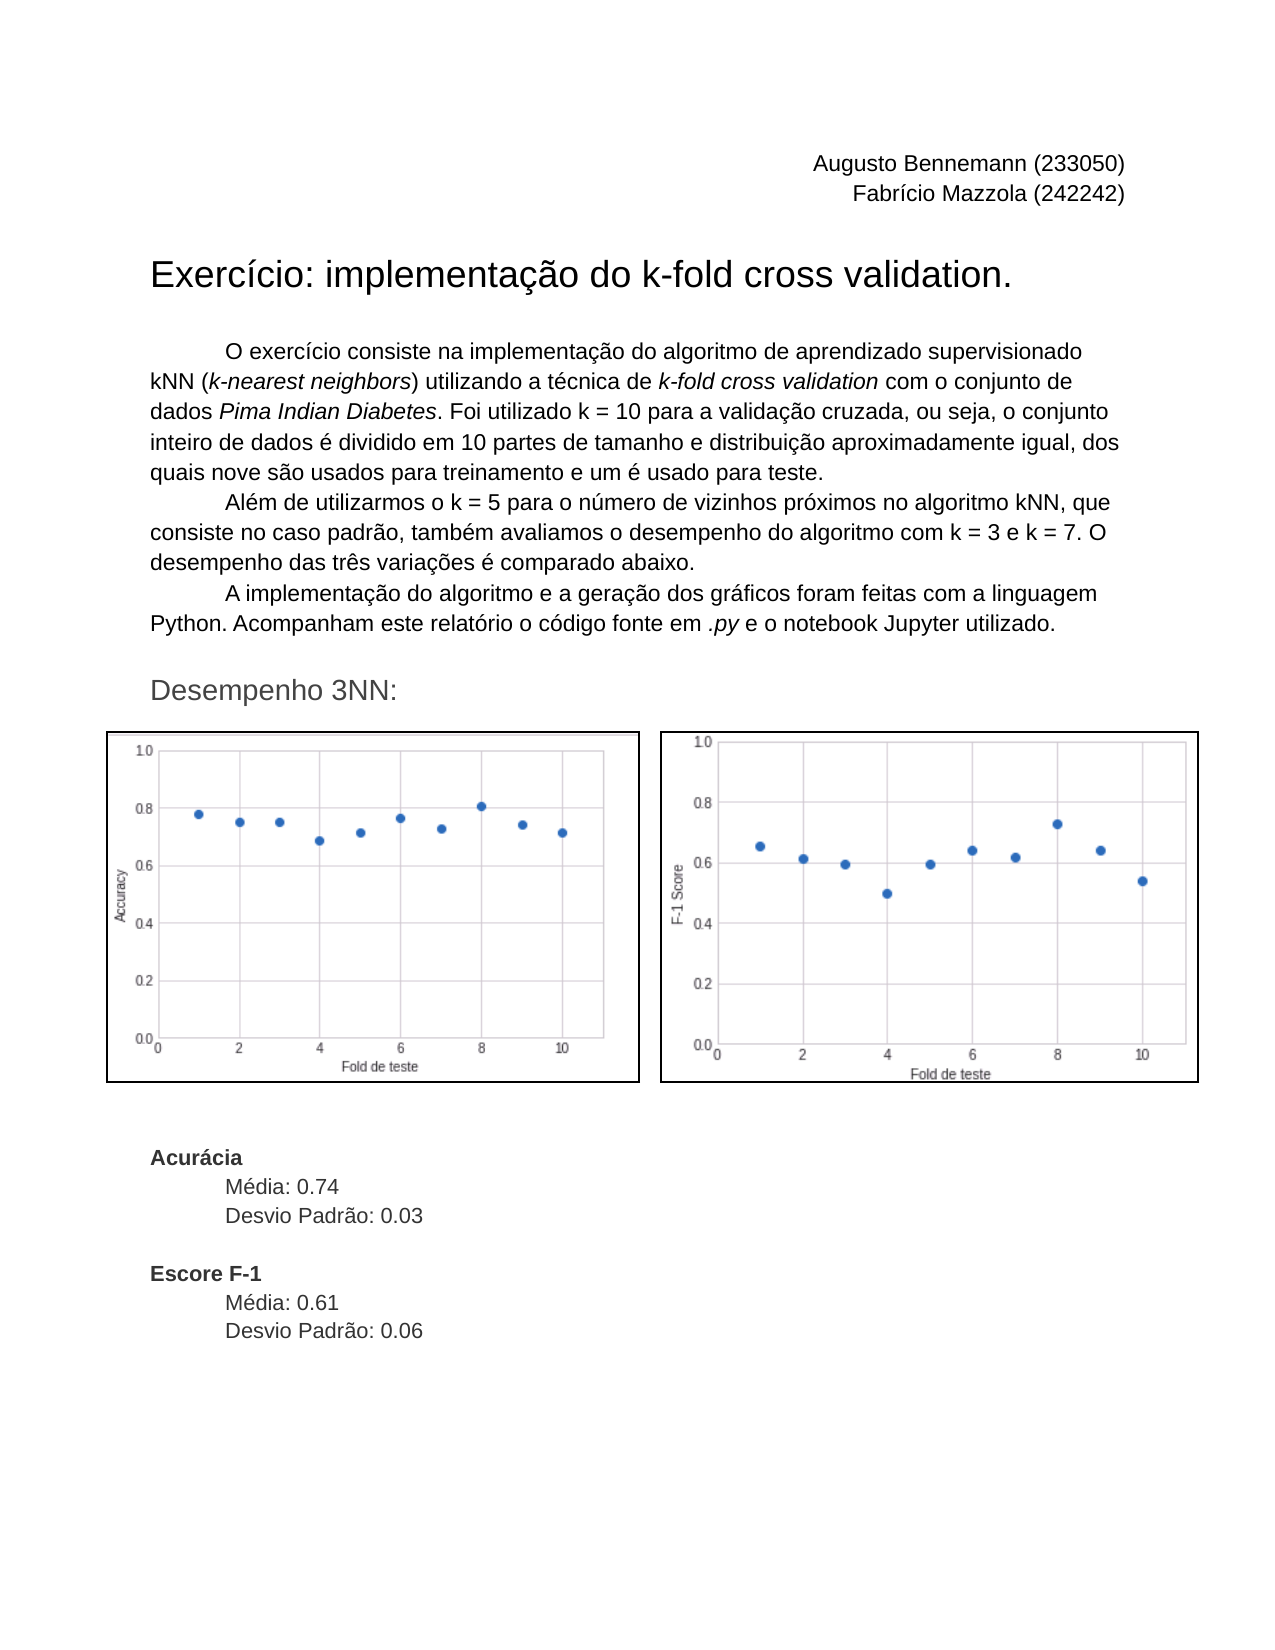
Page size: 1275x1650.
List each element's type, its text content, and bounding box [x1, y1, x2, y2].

text O exercício consiste na implementação do algoritmo de aprendizado supervisionado kNN (k-nearest neighbors) utilizando a técnica de k-fold cross validation com o conjunto de dados Pima Indian Diabetes. Foi utilizado k = 10 para a validação cruzada, ou seja, o conjunto inteiro de dados é dividido em 10 partes de tamanho e distribuição aproximadamente igual, dos quais nove são usados para treinamento e um é usado para teste. [150, 338, 1125, 485]
text Fabrício Mazzola (242242) [150, 180, 1125, 207]
picture [108, 733, 638, 1081]
picture [662, 733, 1197, 1081]
text Augusto Bennemann (233050) [150, 150, 1125, 176]
text Média: 0.74 [150, 1173, 1125, 1199]
subtitle Desempenho 3NN: [150, 673, 1125, 707]
text Escore F-1 [150, 1231, 1125, 1286]
text Além de utilizarmos o k = 5 para o número de vizinhos próximos no algoritmo kNN, que consiste no caso padrão, também avaliamos o desempenho do algoritmo com k = 3 e k = 7. O desempenho das três variações é comparado abaixo. [150, 489, 1125, 576]
text A implementação do algoritmo e a geração dos gráficos foram feitas com a linguagem Python. Acompanham este relatório o código fonte em .py e o notebook Jupyter utilizado. [150, 579, 1125, 636]
text Desvio Padrão: 0.06 [150, 1318, 1125, 1343]
subtitle Exercício: implementação do k-fold cross validation. [150, 252, 1125, 295]
text Média: 0.61 [150, 1289, 1125, 1314]
text Desvio Padrão: 0.03 [150, 1202, 1125, 1228]
text Acurácia [150, 1144, 1125, 1170]
